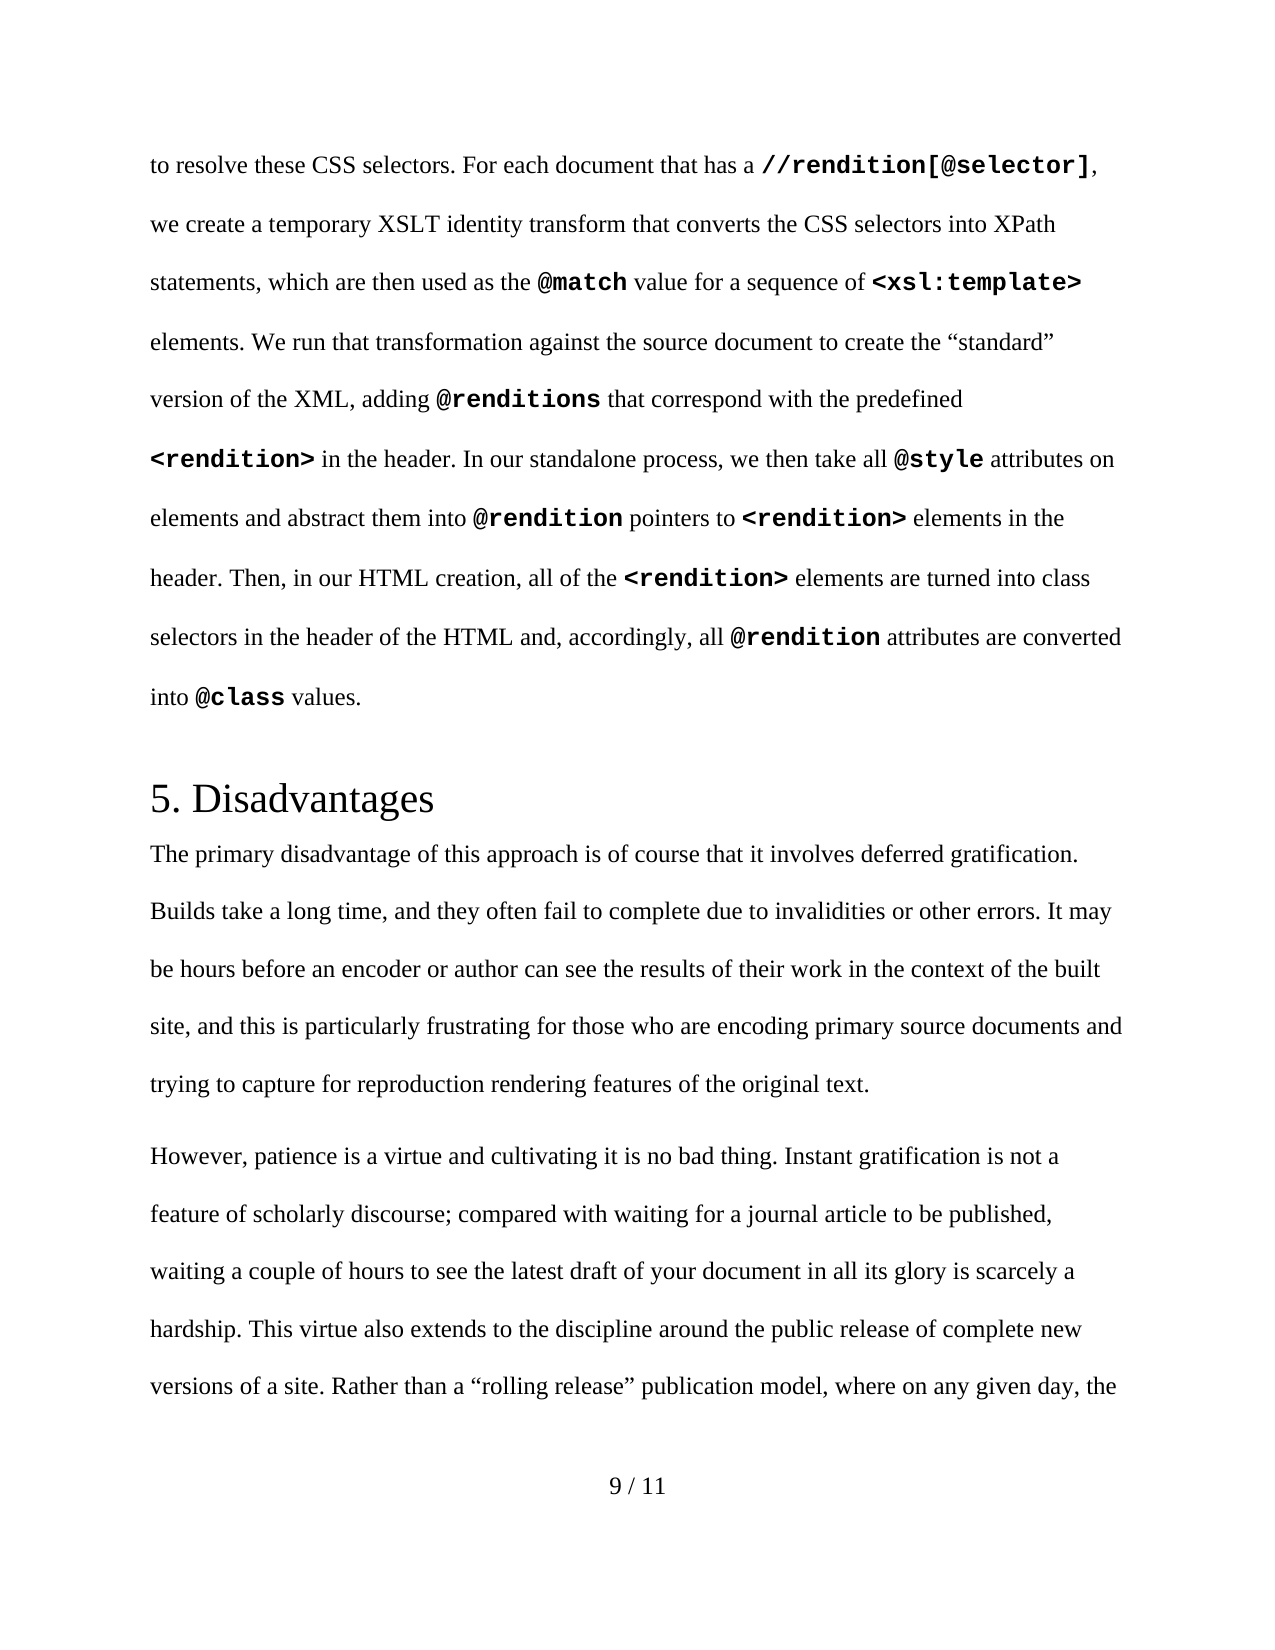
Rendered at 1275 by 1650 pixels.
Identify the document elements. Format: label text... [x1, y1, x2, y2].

text The primary disadvantage of this approach is of course that it involves deferred gratification. Builds take a long time, and they often fail to complete due to invalidities or other errors. It may be hours before an encoder or author can see the results of their work in the context of the built site, and this is particularly frustrating for those who are encoding primary source documents and trying to capture for reproduction rendering features of the original text. [150, 839, 1125, 1098]
text to resolve these CSS selectors. For each document that has a //rendition[@selector], we create a temporary XSLT identity transform that converts the CSS selectors into XPath statements, which are then used as the @match value for a sequence of <xsl:template> elements. We run that transformation against the source document to create the “standard” version of the XML, adding @renditions that correspond with the predefined <rendition> in the header. In our standalone process, we then take all @style attributes on elements and abstract them into @rendition pointers to <rendition> elements in the header. Then, in our HTML creation, all of the <rendition> elements are turned into class selectors in the header of the HTML and, accordingly, all @rendition attributes are converted into @class values. [150, 150, 1125, 713]
subtitle 5. Disadvantages [150, 773, 1125, 821]
text However, patience is a virtue and cultivating it is no bad thing. Instant gratification is not a feature of scholarly discourse; compared with waiting for a journal article to be published, waiting a couple of hours to see the latest draft of your document in all its glory is scarcely a hardship. This virtue also extends to the discipline around the public release of complete new versions of a site. Rather than a “rolling release” publication model, where on any given day, the [150, 1141, 1125, 1400]
